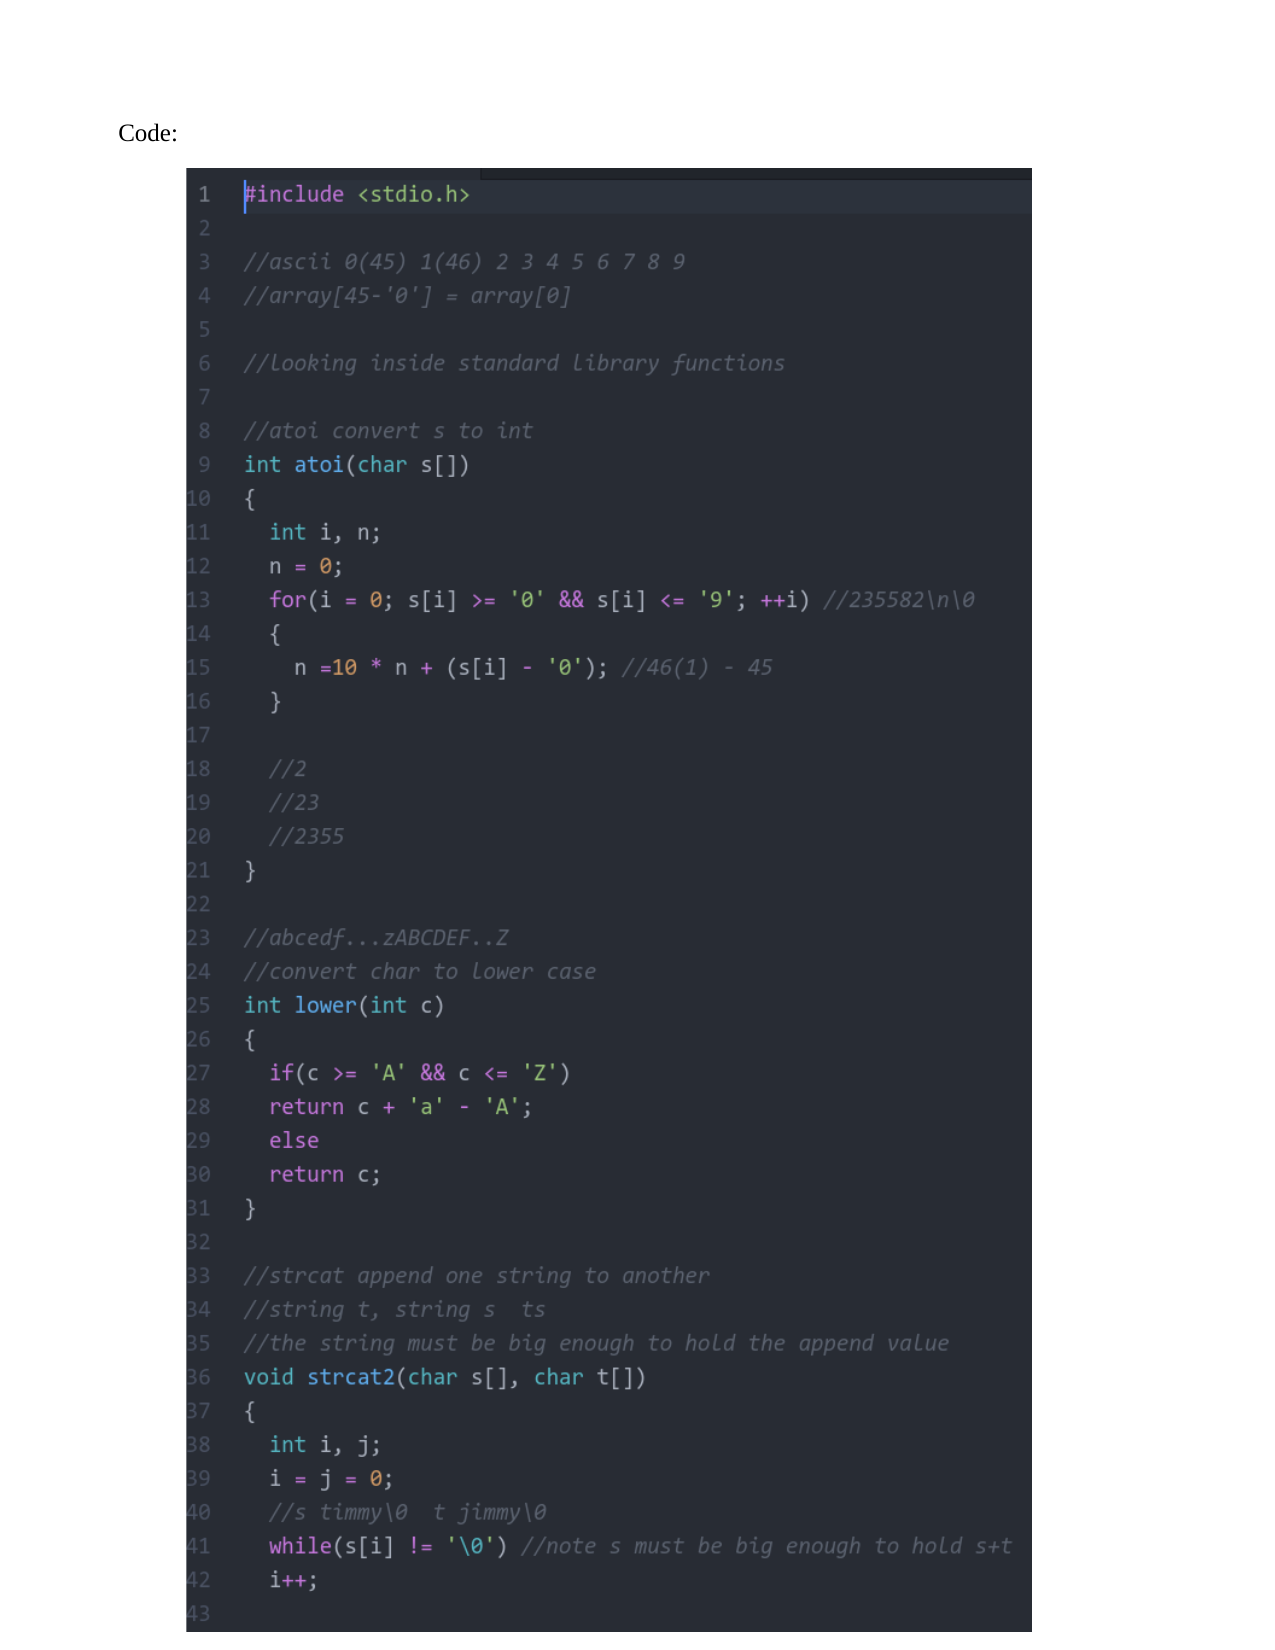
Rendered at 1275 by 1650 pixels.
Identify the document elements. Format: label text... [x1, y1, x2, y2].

picture [186, 168, 1032, 1632]
text Code: [118, 118, 1157, 147]
